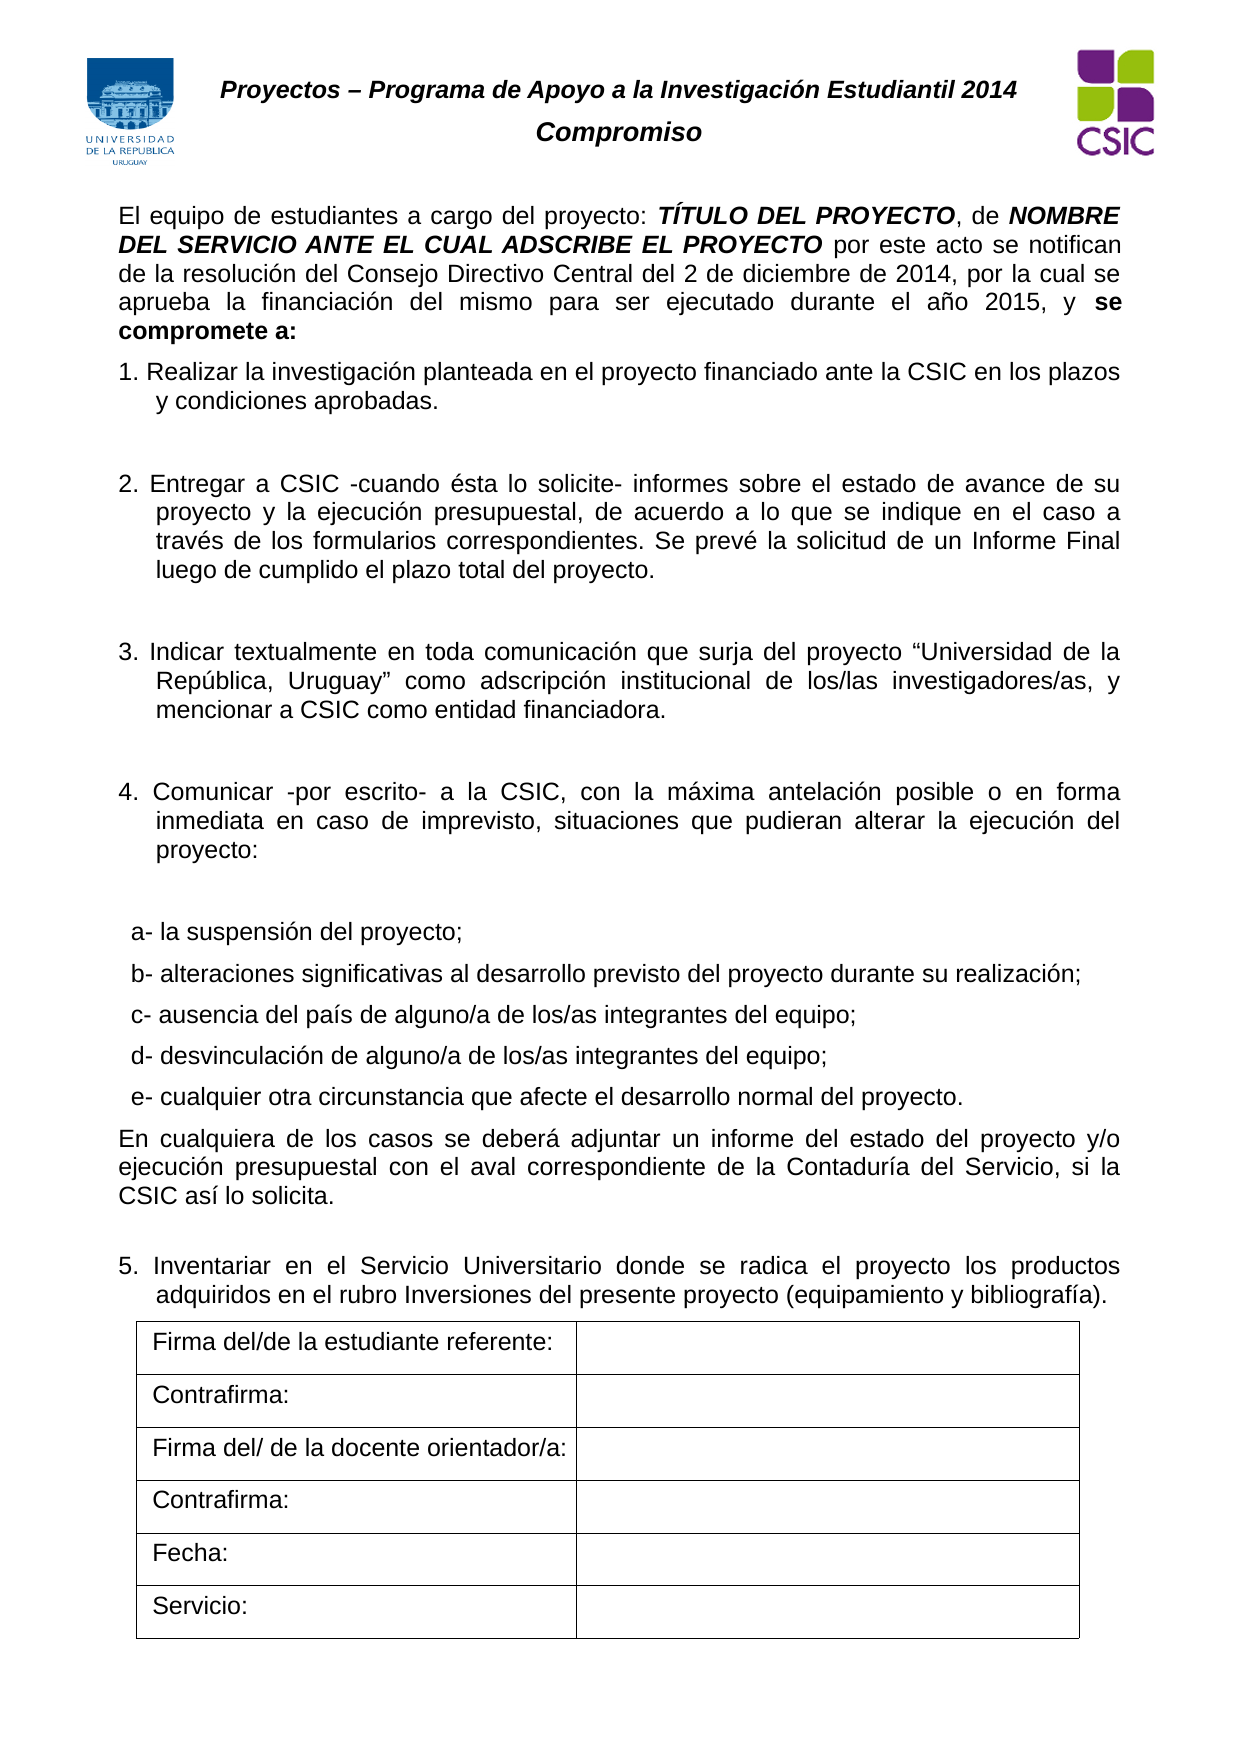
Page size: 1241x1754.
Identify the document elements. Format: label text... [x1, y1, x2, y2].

table_cell Contrafirma: [137, 1481, 576, 1532]
picture [84, 58, 175, 166]
text 3. Indicar textualmente en toda comunicación que surja del proyecto “Universidad de la República, Uruguay” como adscripción institucional de los/las investigadores/as, y mencionar a CSIC como entidad financiadora. [118, 637, 1122, 724]
text Compromiso [175, 116, 1072, 148]
table_cell [577, 1534, 1079, 1585]
text 1. Realizar la investigación planteada en el proyecto financiado ante la CSIC en los plazos y condiciones aprobadas. [118, 357, 1122, 415]
table_cell [577, 1375, 1079, 1427]
table_header [577, 1322, 1079, 1374]
text 4. Comunicar -por escrito- a la CSIC, con la máxima antelación posible o en forma inmediata en caso de imprevisto, situaciones que pudieran alterar la ejecución del proyecto: [118, 777, 1122, 864]
table_header Firma del/de la estudiante referente: [137, 1322, 576, 1374]
table_cell [577, 1586, 1079, 1638]
text 2. Entregar a CSIC -cuando ésta lo solicite- informes sobre el estado de avance de su proyecto y la ejecución presupuestal, de acuerdo a lo que se indique en el caso a través de los formularios correspondientes. Se prevé la solicitud de un Informe Final luego de cumplido el plazo total del proyecto. [118, 469, 1122, 584]
picture [1072, 43, 1162, 162]
text Proyectos – Programa de Apoyo a la Investigación Estudiantil 2014 [175, 75, 1072, 104]
text b- alteraciones significativas al desarrollo previsto del proyecto durante su realización; [131, 959, 1122, 987]
text e- cualquier otra circunstancia que afecte el desarrollo normal del proyecto. [131, 1082, 1122, 1111]
text En cualquiera de los casos se deberá adjuntar un informe del estado del proyecto y/o ejecución presupuestal con el aval correspondiente de la Contaduría del Servicio, si la CSIC así lo solicita. [118, 1124, 1122, 1210]
text El equipo de estudiantes a cargo del proyecto: TÍTULO DEL PROYECTO, de NOMBRE DEL SERVICIO ANTE EL CUAL ADSCRIBE EL PROYECTO por este acto se notifican de la resolución del Consejo Directivo Central del 2 de diciembre de 2014, por la cual se aprueba la financiación del mismo para ser ejecutado durante el año 2015, y se compromete a: [118, 201, 1122, 345]
text 5. Inventariar en el Servicio Universitario donde se radica el proyecto los productos adquiridos en el rubro Inversiones del presente proyecto (equipamiento y bibliografía). [118, 1251, 1122, 1309]
table_cell Fecha: [137, 1534, 576, 1585]
table_cell [577, 1481, 1079, 1532]
table_cell [577, 1428, 1079, 1479]
table_cell Firma del/ de la docente orientador/a: [137, 1428, 576, 1479]
text c- ausencia del país de alguno/a de los/as integrantes del equipo; [131, 1000, 1122, 1029]
text a- la suspensión del proyecto; [131, 917, 1122, 946]
text d- desvinculación de alguno/a de los/as integrantes del equipo; [131, 1041, 1122, 1070]
table_cell Servicio: [137, 1586, 576, 1638]
table_cell Contrafirma: [137, 1375, 576, 1427]
